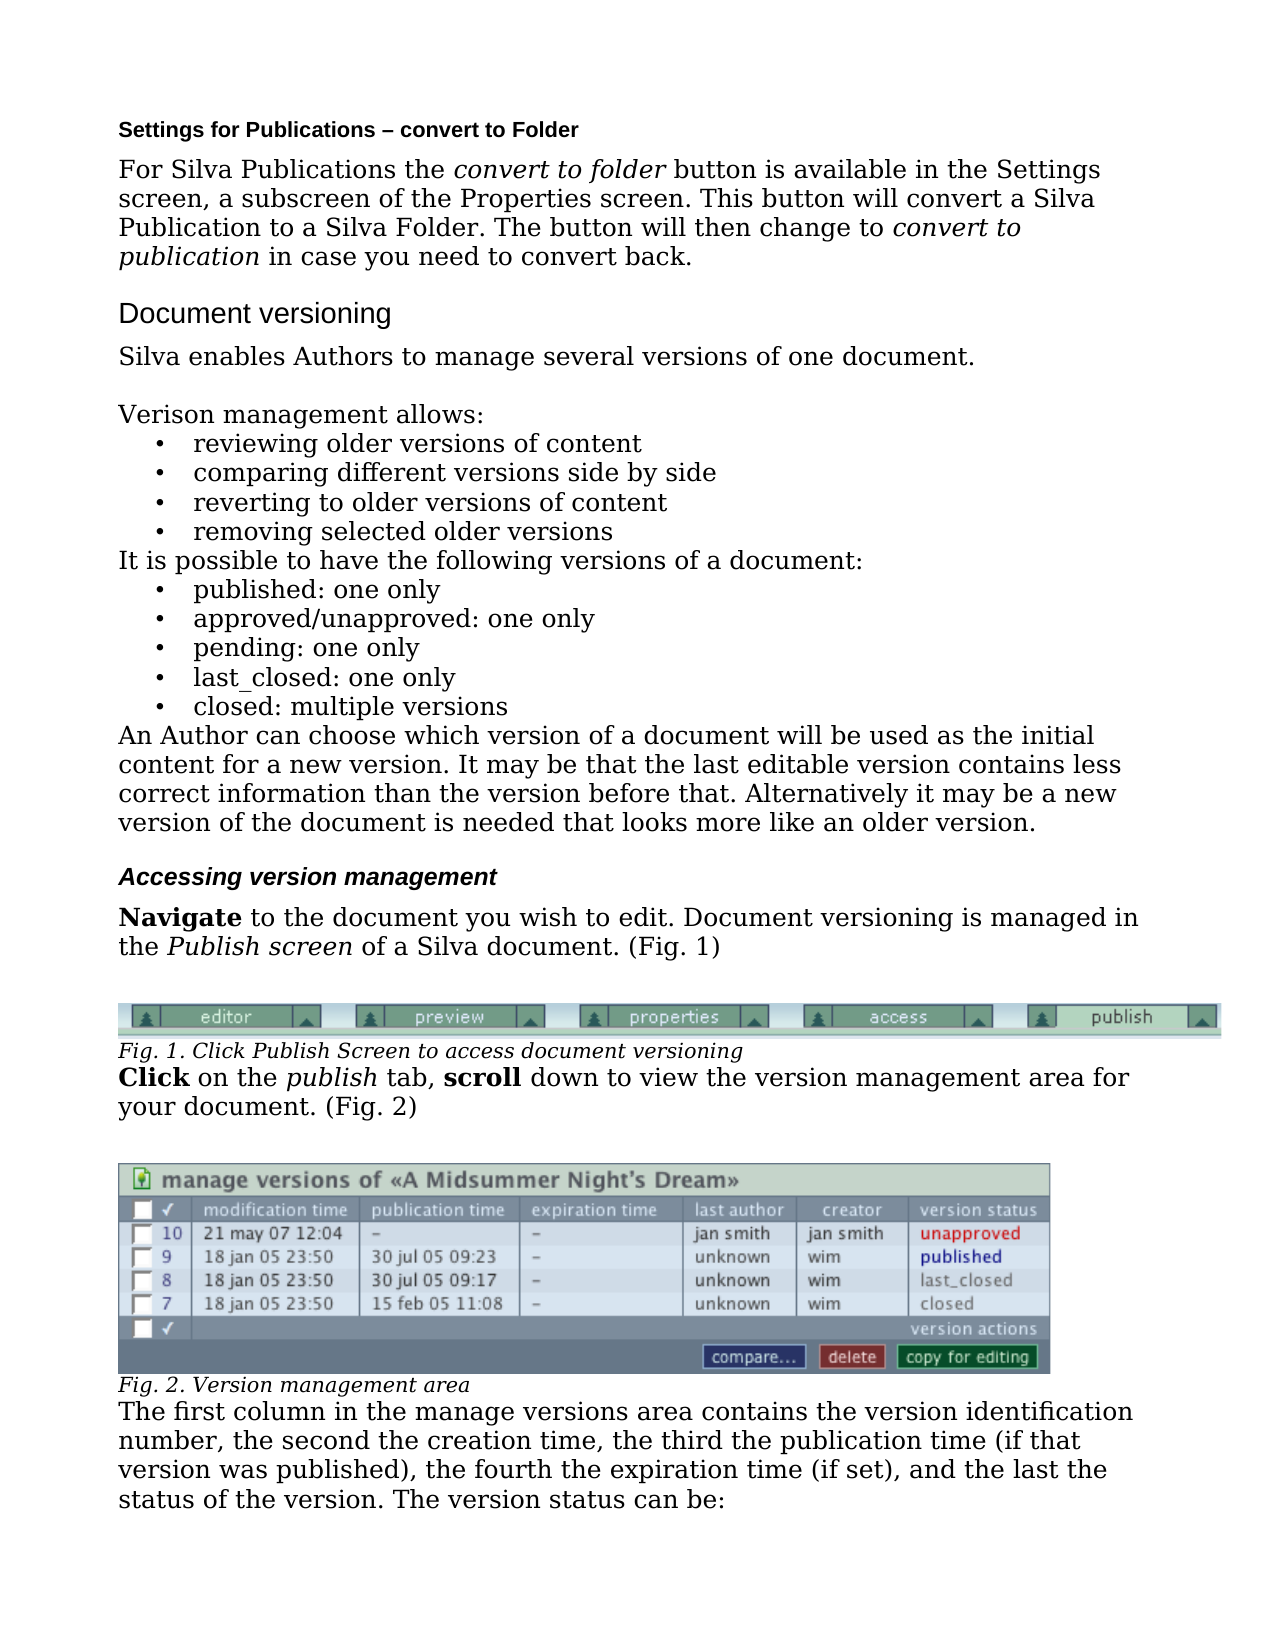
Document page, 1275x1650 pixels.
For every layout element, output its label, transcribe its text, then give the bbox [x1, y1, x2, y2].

list pending: one only [156, 633, 1157, 663]
subtitle Document versioning [118, 297, 1157, 329]
list reverting to older versions of content [156, 488, 1157, 517]
text Fig. 1. Click Publish Screen to access document versioning [118, 1039, 1222, 1063]
picture [118, 1003, 1222, 1039]
text Verison management allows: [118, 400, 1157, 429]
text For Silva Publications the convert to folder button is available in the Settings screen, a subscreen of the Properties screen. This button will convert a Silva Publication to a Silva Folder. The button will then change to convert to publication in case you need to convert back. [118, 155, 1157, 272]
picture [118, 1163, 1051, 1374]
subtitle Accessing version management [118, 863, 1157, 890]
list approved/unapproved: one only [156, 604, 1157, 633]
text An Author can choose which version of a document will be used as the initial content for a new version. It may be that the last editable version contains less correct information than the version before that. Alternatively it may be a new version of the document is needed that looks more like an older version. [118, 721, 1157, 838]
list last_closed: one only [156, 663, 1157, 692]
text Silva enables Authors to manage several versions of one document. [118, 342, 1157, 400]
text Click on the publish tab, scroll down to view the version management area for your document. (Fig. 2) [118, 1063, 1157, 1151]
list comparing different versions side by side [156, 458, 1157, 488]
text Fig. 2. Version management area [118, 1374, 1051, 1397]
text Navigate to the document you wish to edit. Document versioning is managed in the Publish screen of a Silva document. (Fig. 1) [118, 903, 1157, 991]
text The first column in the manage versions area contains the version identification number, the second the creation time, the third the publication time (if that version was published), the fourth the expiration time (if set), and the last the status of the version. The version status can be: [118, 1397, 1157, 1514]
list closed: multiple versions [156, 692, 1157, 721]
text It is possible to have the following versions of a document: [118, 546, 1157, 575]
list published: one only [156, 575, 1157, 604]
list reviewing older versions of content [156, 429, 1157, 458]
list removing selected older versions [156, 517, 1157, 546]
subtitle Settings for Publications – convert to Folder [118, 118, 1157, 143]
